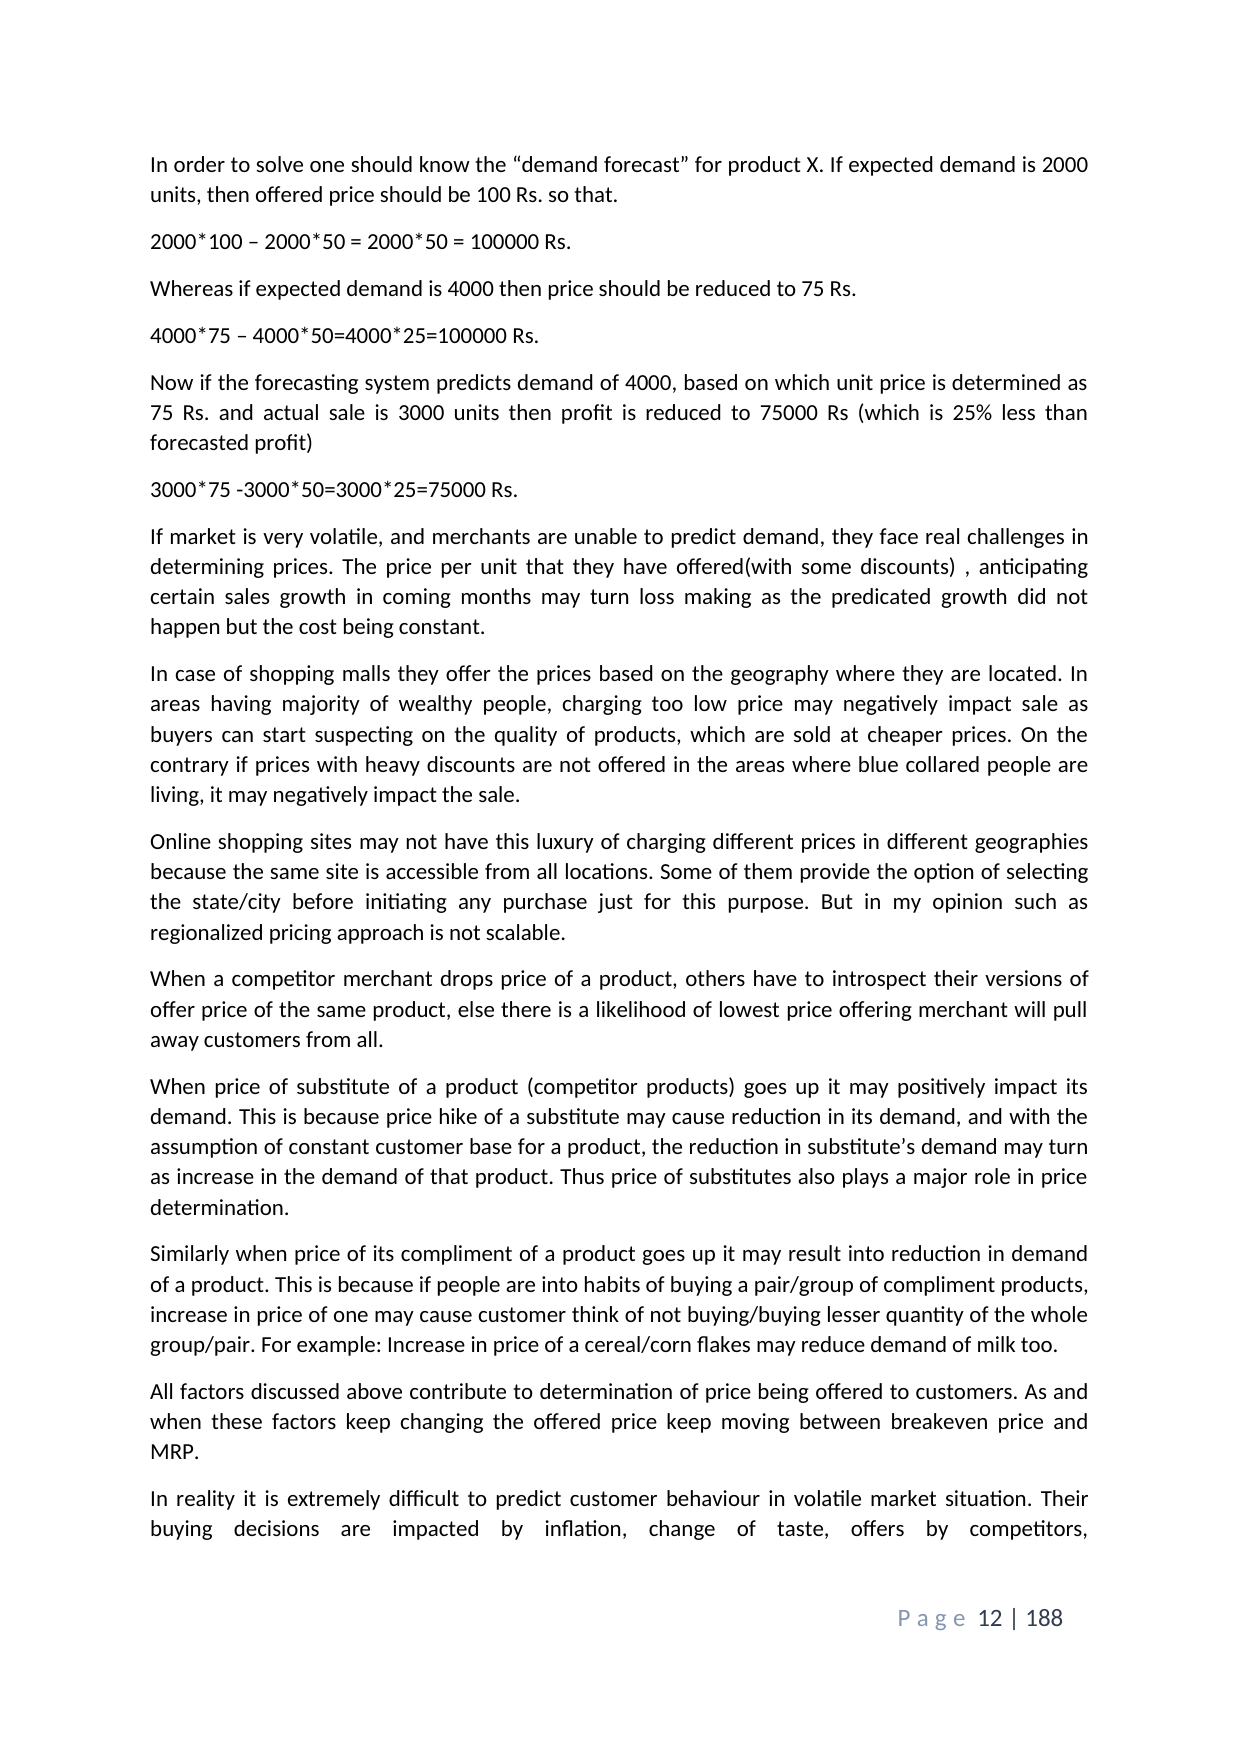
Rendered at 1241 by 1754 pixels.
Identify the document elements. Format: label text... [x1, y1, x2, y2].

text Now if the forecasting system predicts demand of 4000, based on which unit price is determined as 75 Rs. and actual sale is 3000 units then profit is reduced to 75000 Rs (which is 25% less than forecasted profit) [150, 368, 1090, 456]
text All factors discussed above contribute to determination of price being offered to customers. As and when these factors keep changing the offered price keep moving between breakeven price and MRP. [150, 1377, 1090, 1466]
text When price of substitute of a product (competitor products) goes up it may positively impact its demand. This is because price hike of a substitute may cause reduction in its demand, and with the assumption of constant customer base for a product, the reduction in substitute’s demand may turn as increase in the demand of that product. Thus price of substitutes also plays a major role in price determination. [150, 1072, 1090, 1221]
text 3000*75 -3000*50=3000*25=75000 Rs. [150, 475, 1090, 503]
text 4000*75 – 4000*50=4000*25=100000 Rs. [150, 321, 1090, 349]
text In reality it is extremely difficult to predict customer behaviour in volatile market situation. Their buying decisions are impacted by inflation, change of taste, offers by competitors, [150, 1484, 1090, 1543]
text Whereas if expected demand is 4000 then price should be reduced to 75 Rs. [150, 274, 1090, 302]
text Online shopping sites may not have this luxury of charging different prices in different geographies because the same site is accessible from all locations. Some of them provide the option of selecting the state/city before initiating any purchase just for this purpose. But in my opinion such as regionalized pricing approach is not scalable. [150, 827, 1090, 946]
text In case of shopping malls they offer the prices based on the geography where they are located. In areas having majority of wealthy people, charging too low price may negatively impact sale as buyers can start suspecting on the quality of products, which are sold at cheaper prices. On the contrary if prices with heavy discounts are not offered in the areas where blue collared people are living, it may negatively impact the sale. [150, 659, 1090, 808]
text If market is very volatile, and merchants are unable to predict demand, they face real challenges in determining prices. The price per unit that they have offered(with some discounts) , anticipating certain sales growth in coming months may turn loss making as the predicated growth did not happen but the cost being constant. [150, 522, 1090, 641]
text Similarly when price of its compliment of a product goes up it may result into reduction in demand of a product. This is because if people are into habits of buying a pair/group of compliment products, increase in price of one may cause customer think of not buying/buying lesser quantity of the whole group/pair. For example: Increase in price of a cereal/corn flakes may reduce demand of milk too. [150, 1239, 1090, 1358]
text When a competitor merchant drops price of a product, others have to introspect their versions of offer price of the same product, else there is a likelihood of lowest price offering merchant will pull away customers from all. [150, 964, 1090, 1053]
text In order to solve one should know the “demand forecast” for product X. If expected demand is 2000 units, then offered price should be 100 Rs. so that. [150, 150, 1090, 208]
text 2000*100 – 2000*50 = 2000*50 = 100000 Rs. [150, 227, 1090, 255]
